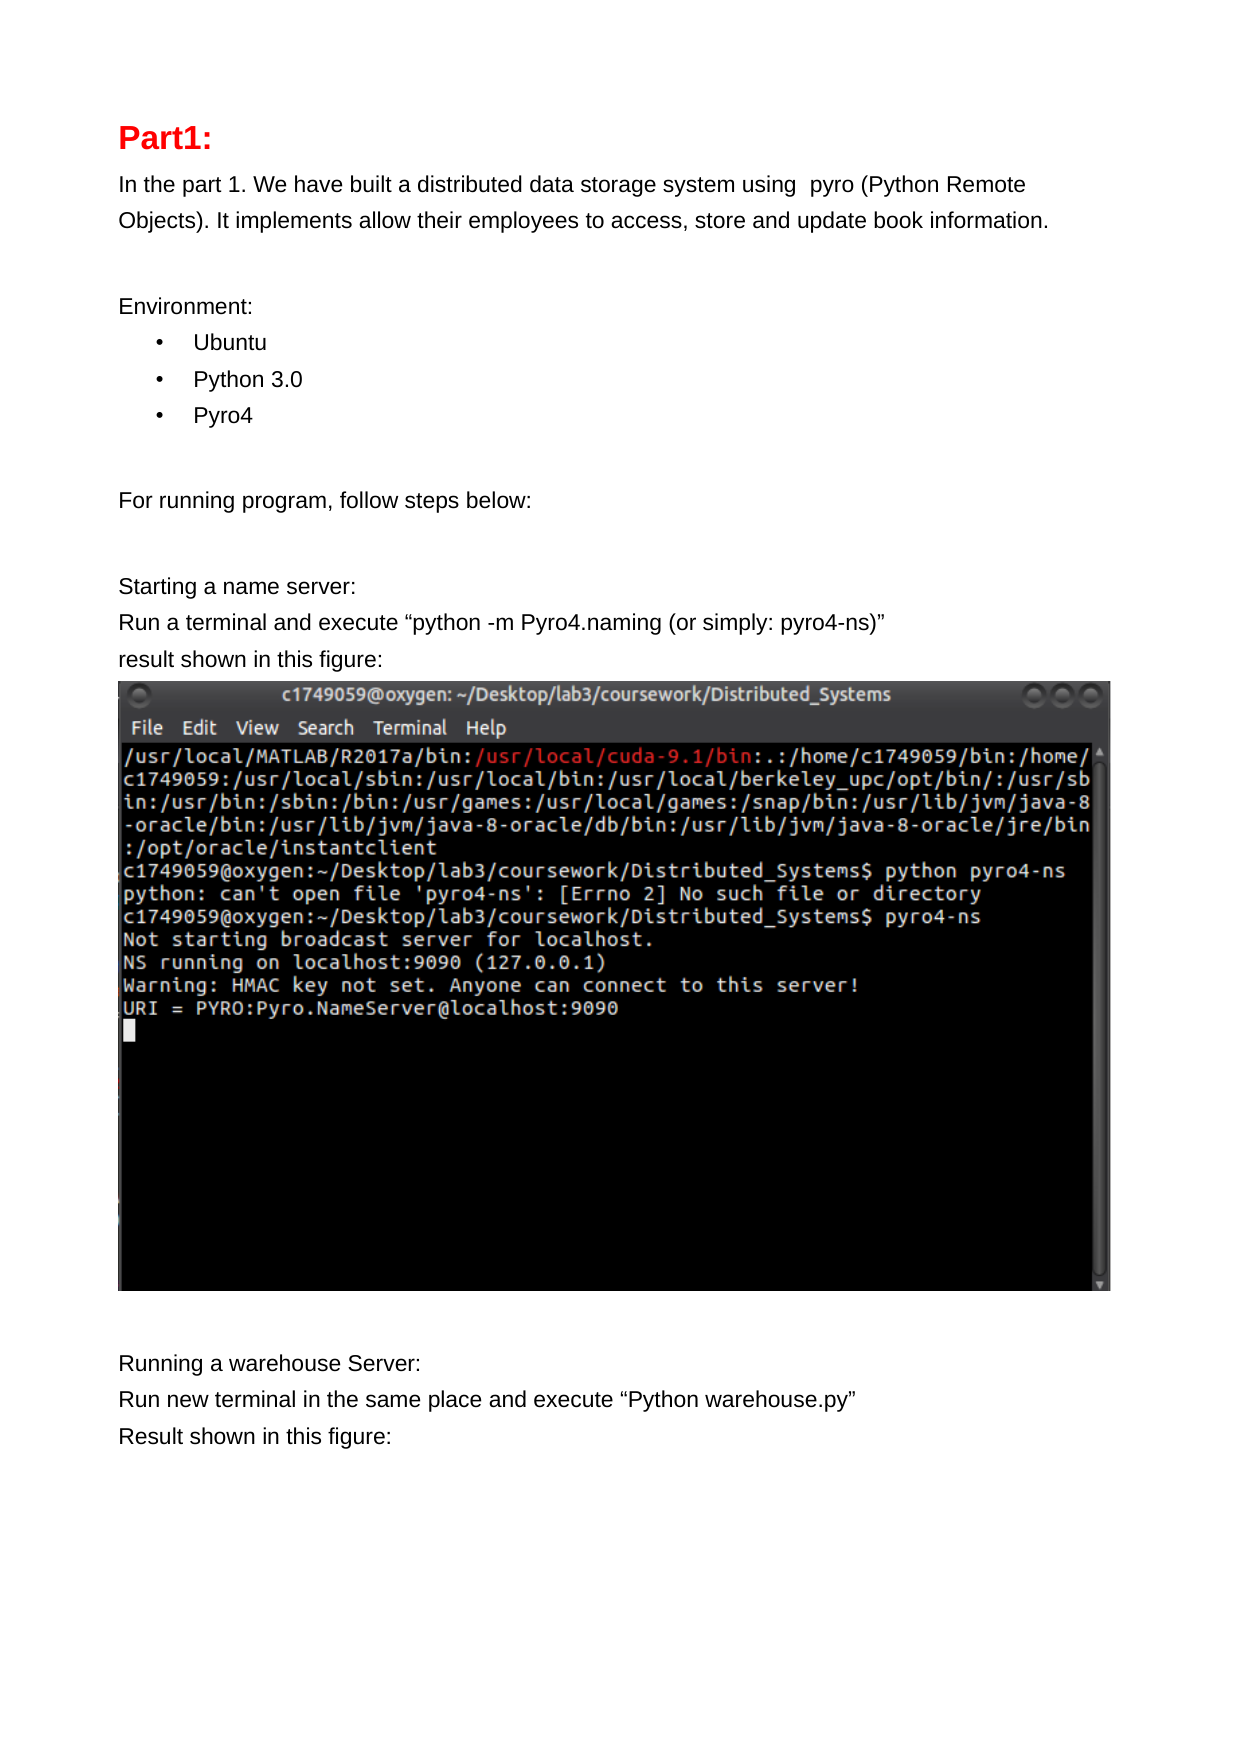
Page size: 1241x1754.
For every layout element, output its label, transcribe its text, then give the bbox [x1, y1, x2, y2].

list Python 3.0 [156, 366, 1122, 392]
text Environment: [118, 293, 1122, 319]
text Part1: [118, 118, 1122, 157]
text Starting a name server: [118, 573, 1122, 599]
text Running a warehouse Server: [118, 1350, 1122, 1376]
text Run new terminal in the same place and execute “Python warehouse.py” [118, 1386, 1122, 1413]
text Result shown in this figure: [118, 1423, 1122, 1449]
picture [118, 681, 1111, 1291]
list Pyro4 [156, 402, 1122, 428]
text Run a terminal and execute “python -m Pyro4.naming (or simply: pyro4-ns)” [118, 609, 1122, 636]
text result shown in this figure: [118, 646, 1122, 672]
text In the part 1. We have built a distributed data storage system using pyro (Python Remote Objects). It implements allow their employees to access, store and update book information. [118, 171, 1122, 234]
text For running program, follow steps below: [118, 487, 1122, 514]
list Ubuntu [156, 329, 1122, 356]
